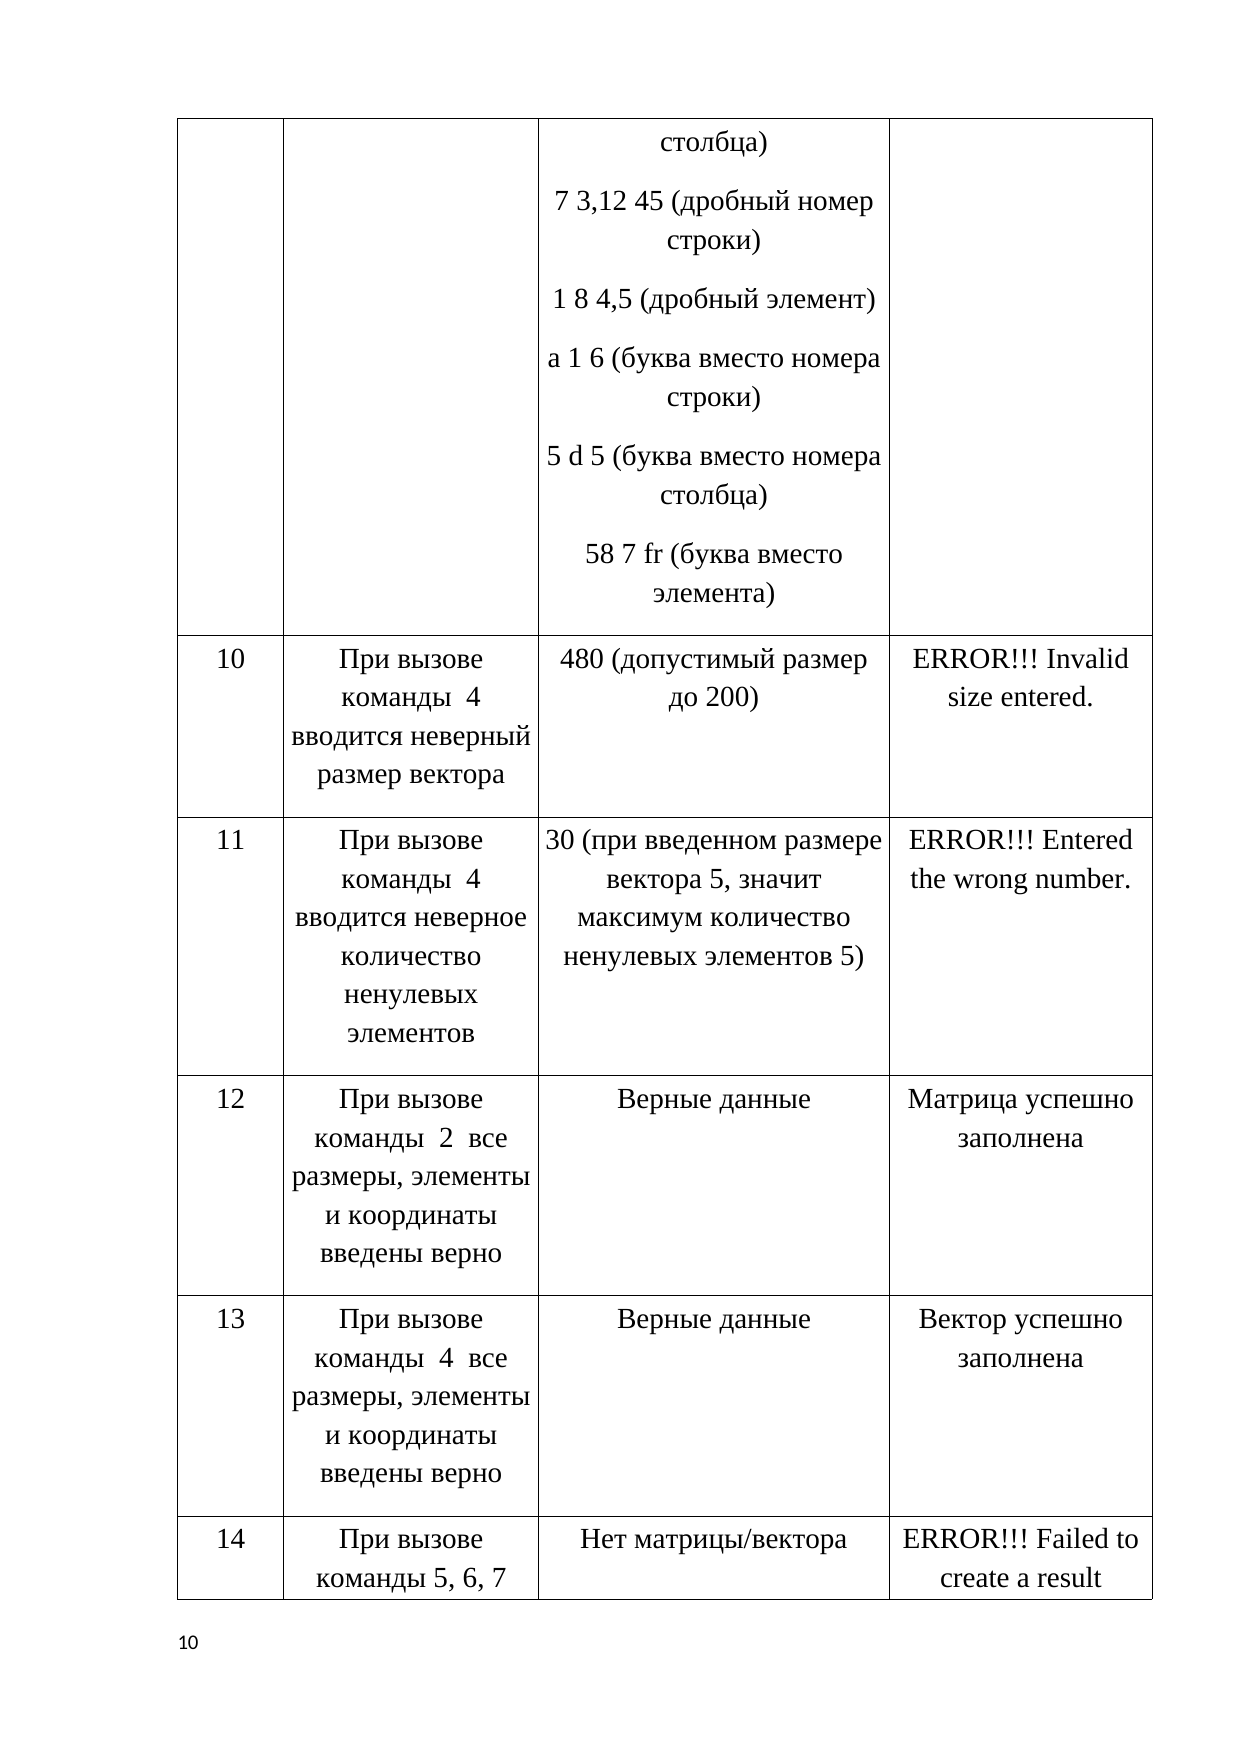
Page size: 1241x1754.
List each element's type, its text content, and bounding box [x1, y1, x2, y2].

table_cell [890, 119, 1152, 635]
table_cell 480 (допустимый размер до 200) [539, 636, 889, 817]
table_cell При вызове команды 4 все размеры, элементы и координаты введены верно [284, 1296, 538, 1516]
table_cell При вызове команды 4 вводится неверный размер вектора [284, 636, 538, 817]
table_cell При вызове команды 2 все размеры, элементы и координаты введены верно [284, 1076, 538, 1295]
table_cell ERROR!!! Entered the wrong number. [890, 818, 1152, 1075]
table_cell [178, 119, 283, 635]
table_cell При вызове команды 5, 6, 7 [284, 1517, 538, 1599]
table_cell [284, 119, 538, 635]
table_cell ERROR!!! Failed to create a result [890, 1517, 1152, 1599]
table_cell Нет матрицы/вектора [539, 1517, 889, 1599]
table_cell 30 (при введенном размере вектора 5, значит максимум количество ненулевых элементов 5) [539, 818, 889, 1075]
table_cell Верные данные [539, 1296, 889, 1516]
table_cell Верные данные [539, 1076, 889, 1295]
table_cell ERROR!!! Invalid size entered. [890, 636, 1152, 817]
table_cell 14 [178, 1517, 283, 1599]
table_cell Матрица успешно заполнена [890, 1076, 1152, 1295]
table_cell При вызове команды 4 вводится неверное количество ненулевых элементов [284, 818, 538, 1075]
table_cell 12 [178, 1076, 283, 1295]
table_cell столбца) 7 3,12 45 (дробный номер строки) 1 8 4,5 (дробный элемент) a 1 6 (буква вместо номера строки) 5 d 5 (буква вместо номера столбца) 58 7 fr (буква вместо элемента) [539, 119, 889, 635]
table_cell Вектор успешно заполнена [890, 1296, 1152, 1516]
table_cell 10 [178, 636, 283, 817]
table_cell 13 [178, 1296, 283, 1516]
table_cell 11 [178, 818, 283, 1075]
